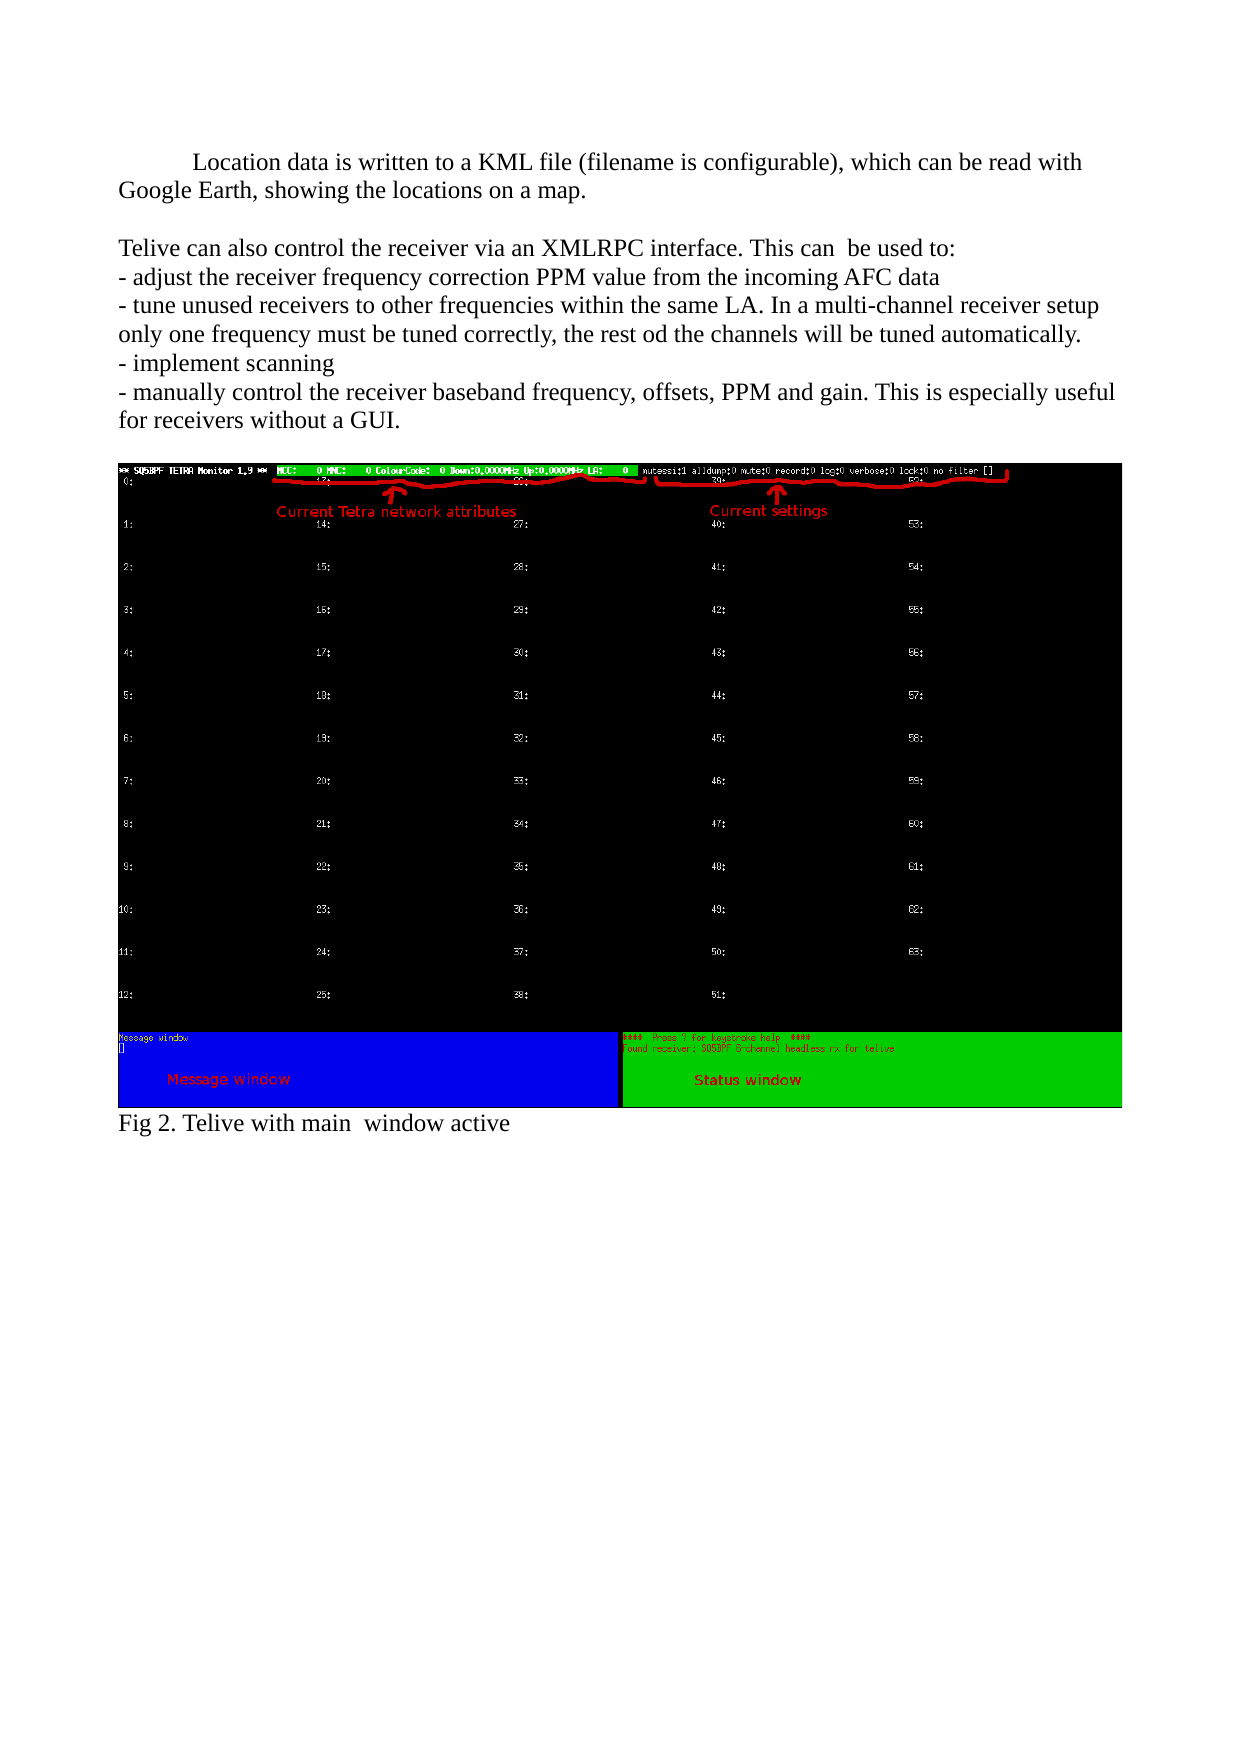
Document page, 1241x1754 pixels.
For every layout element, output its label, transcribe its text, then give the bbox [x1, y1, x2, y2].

text - implement scanning [118, 348, 1122, 377]
text - manually control the receiver baseband frequency, offsets, PPM and gain. This is especially useful for receivers without a GUI. [118, 377, 1122, 434]
picture [118, 463, 1123, 1108]
text Fig 2. Telive with main window active [118, 1108, 1122, 1136]
text - tune unused receivers to other frequencies within the same LA. In a multi-channel receiver setup only one frequency must be tuned correctly, the rest od the channels will be tuned automatically. [118, 291, 1122, 348]
text Telive can also control the receiver via an XMLRPC interface. This can be used to: [118, 233, 1122, 262]
text Location data is written to a KML file (filename is configurable), which can be read with Google Earth, showing the locations on a map. [118, 147, 1122, 204]
text - adjust the receiver frequency correction PPM value from the incoming AFC data [118, 262, 1122, 291]
